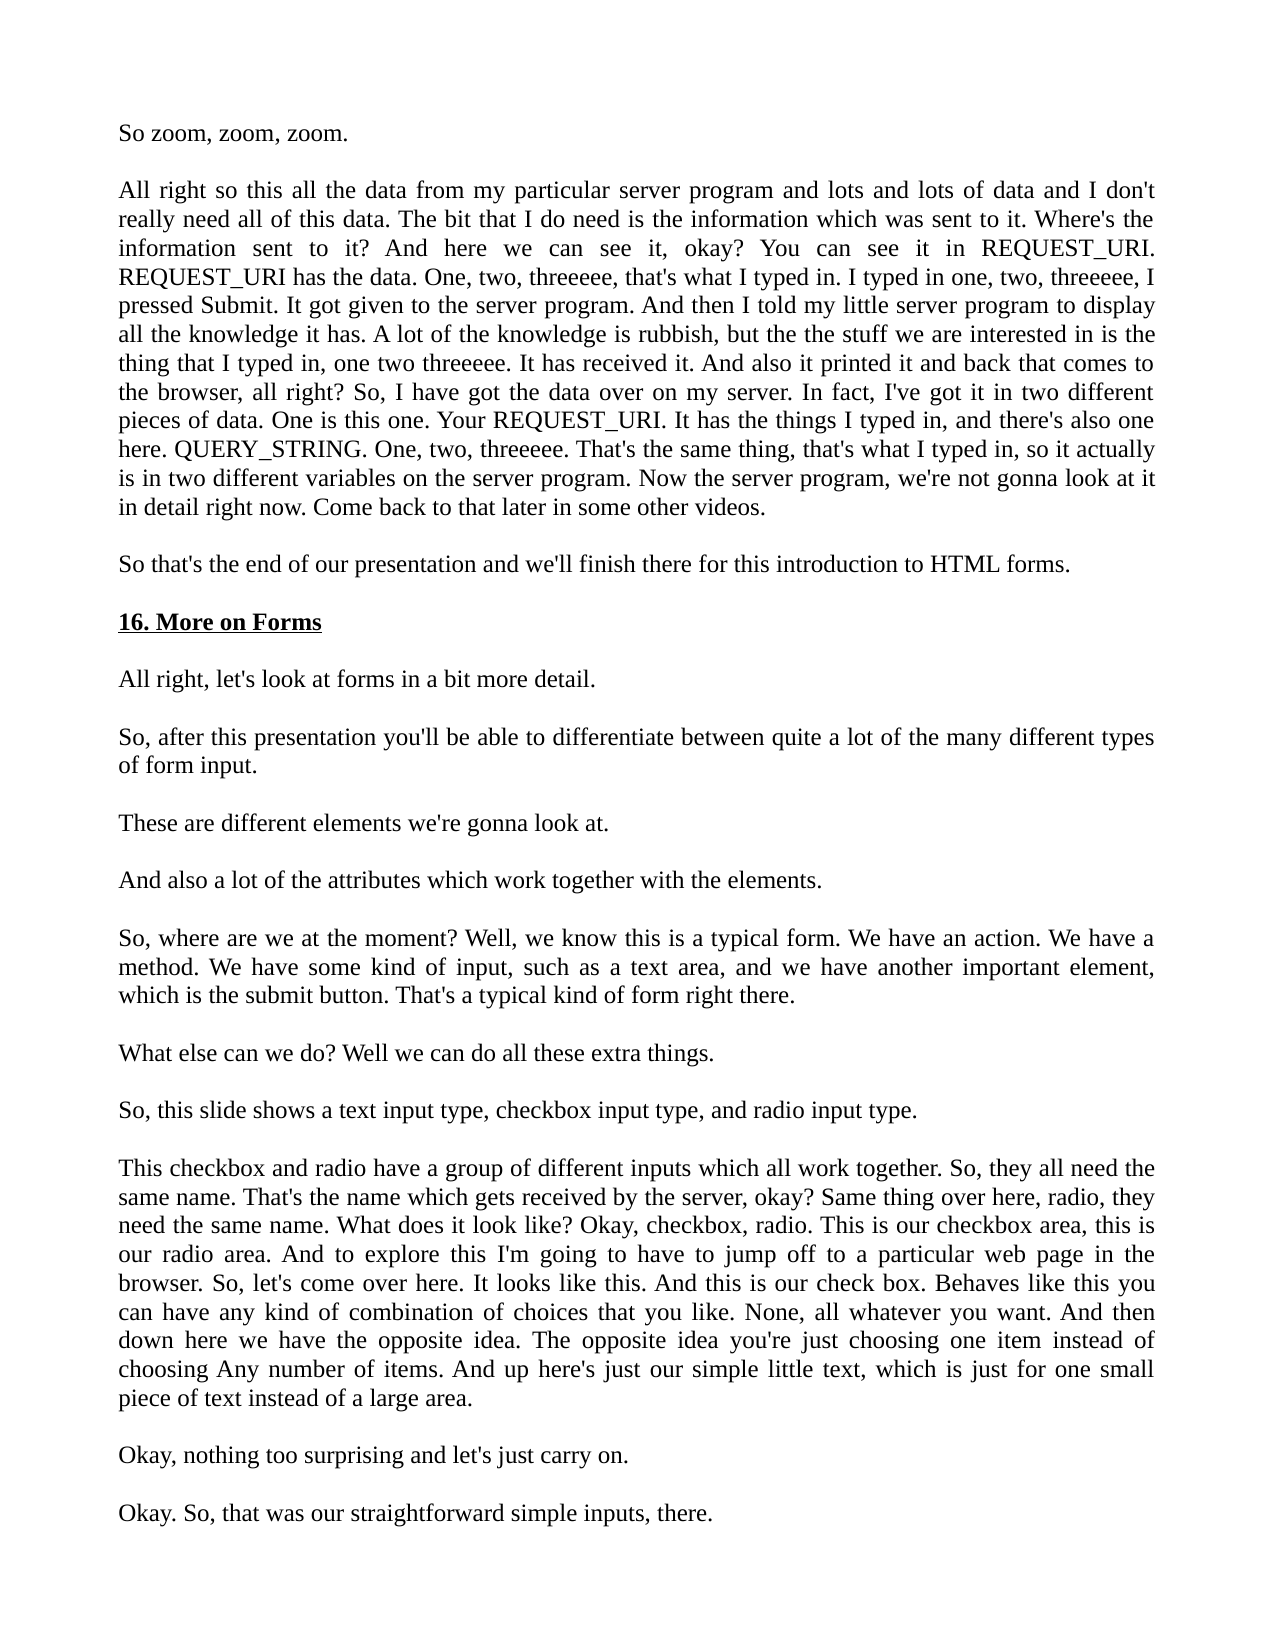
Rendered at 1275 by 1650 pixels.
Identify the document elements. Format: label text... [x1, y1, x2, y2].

text So, this slide shows a text input type, checkbox input type, and radio input type. [118, 1096, 1157, 1124]
text This checkbox and radio have a group of different inputs which all work together. So, they all need the same name. That's the name which gets received by the server, okay? Same thing over here, radio, they need the same name. What does it look like? Okay, checkbox, radio. This is our checkbox area, this is our radio area. And to explore this I'm going to have to jump off to a particular web page in the browser. So, let's come over here. It looks like this. And this is our check box. Behaves like this you can have any kind of combination of choices that you like. None, all whatever you want. And then down here we have the opposite idea. The opposite idea you're just choosing one item instead of choosing Any number of items. And up here's just our simple little text, which is just for one small piece of text instead of a large area. [118, 1153, 1157, 1412]
text All right so this all the data from my particular server program and lots and lots of data and I don't really need all of this data. The bit that I do need is the information which was sent to it. Where's the information sent to it? And here we can see it, okay? You can see it in REQUEST_URI. REQUEST_URI has the data. One, two, threeeee, that's what I typed in. I typed in one, two, threeeee, I pressed Submit. It got given to the server program. And then I told my little server program to display all the knowledge it has. A lot of the knowledge is rubbish, but the the stuff we are interested in is the thing that I typed in, one two threeeee. It has received it. And also it printed it and back that comes to the browser, all right? So, I have got the data over on my server. In fact, I've got it in two different pieces of data. One is this one. Your REQUEST_URI. It has the things I typed in, and there's also one here. QUERY_STRING. One, two, threeeee. That's the same thing, that's what I typed in, so it actually is in two different variables on the server program. Now the server program, we're not gonna look at it in detail right now. Come back to that later in some other videos. [118, 176, 1157, 521]
text All right, let's look at forms in a bit more detail. [118, 664, 1157, 693]
text So that's the end of our presentation and we'll finish there for this introduction to HTML forms. [118, 549, 1157, 578]
text So, after this presentation you'll be able to differentiate between quite a lot of the many different types of form input. [118, 722, 1157, 779]
text Okay, nothing too surprising and let's just carry on. [118, 1441, 1157, 1469]
text So zoom, zoom, zoom. [118, 118, 1157, 147]
text So, where are we at the moment? Well, we know this is a typical form. We have an action. We have a method. We have some kind of input, such as a text area, and we have another important element, which is the submit button. That's a typical kind of form right there. [118, 923, 1157, 1009]
text These are different elements we're gonna look at. [118, 808, 1157, 837]
text And also a lot of the attributes which work together with the elements. [118, 866, 1157, 894]
text 16. More on Forms [118, 607, 1157, 636]
text Okay. So, that was our straightforward simple inputs, there. [118, 1498, 1157, 1527]
text What else can we do? Well we can do all these extra things. [118, 1038, 1157, 1067]
